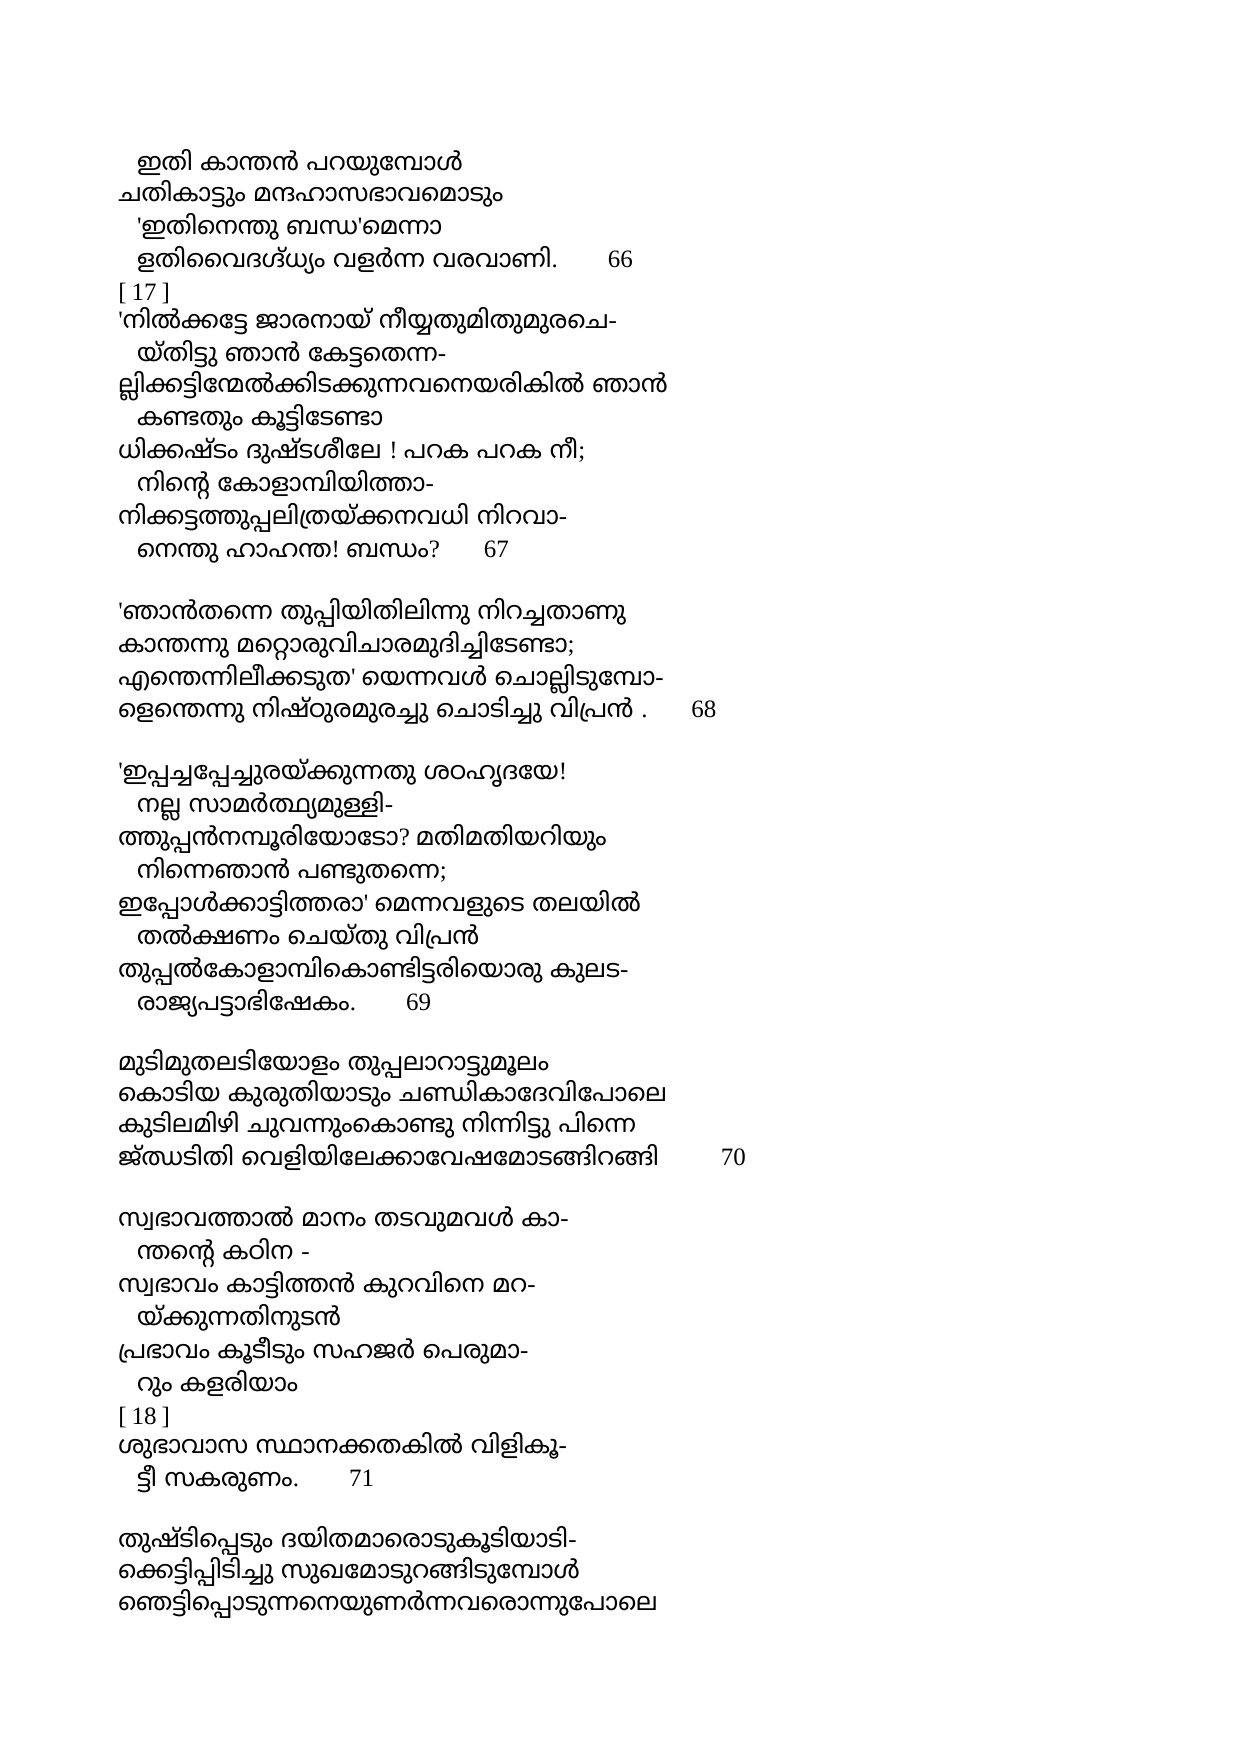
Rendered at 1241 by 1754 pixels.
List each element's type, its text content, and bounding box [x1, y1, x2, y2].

text പ്രഭാവം കൂടീടും സഹജർ പെരുമാ- [118, 1335, 1122, 1368]
text നിക്കട്ടത്തുപ്പലിത്രയ്ക്കനവധി നിറവാ- [118, 501, 1122, 534]
text തുഷ്ടിപ്പെടും ദയിതമാരൊടുകൂടിയാടി- [118, 1524, 1122, 1557]
text സ്വഭാവത്താൽ മാനം തടവുമവൾ കാ- [118, 1203, 1122, 1236]
text നിന്നെഞാൻ പണ്ടുതന്നെ; [118, 855, 1122, 888]
text നല്ല സാമർത്ഥ്യമുള്ളി- [118, 789, 1122, 822]
text നിന്റെ കോളാമ്പിയിത്താ- [118, 468, 1122, 501]
text ന്തന്റെ കഠിന - [118, 1236, 1122, 1269]
text ളതിവൈദഗ്ദ്ധ്യം വളർന്ന വരവാണി. 66 [118, 244, 1122, 277]
text യ്ക്കുന്നതിനുടൻ [118, 1302, 1122, 1335]
text 'ഞാൻതന്നെ തുപ്പിയിതിലിന്നു നിറച്ചതാണു [118, 596, 1122, 629]
text ജ്‌‌ഝടിതി വെളിയിലേക്കാവേഷമോടങ്ങിറങ്ങി 70 [118, 1142, 1122, 1175]
text [ 17 ] [118, 277, 1122, 306]
text ക്കെട്ടിപ്പിടിച്ചു സുഖമോടുറങ്ങിടുമ്പോൾ [118, 1557, 1122, 1588]
text 'ഇപ്പച്ചപ്പേച്ചുരയ്ക്കുന്നതു ശഠഹൃദയേ! [118, 756, 1122, 789]
text യ്തിട്ടു ഞാൻ കേട്ടതെന്ന- [118, 338, 1122, 371]
text സ്വഭാവം കാട്ടിത്തൻ കുറവിനെ മറ- [118, 1269, 1122, 1302]
text നെന്തു ഹാഹന്ത! ബന്ധം? 67 [118, 534, 1122, 567]
text ല്ലിക്കട്ടിന്മേൽക്കിടക്കുന്നവനെയരികിൽ ഞാൻ [118, 371, 1122, 402]
text കുടിലമിഴി ചുവന്നുംകൊണ്ടു നിന്നിട്ടു പിന്നെ [118, 1111, 1122, 1142]
text ളെന്തെന്നു നിഷ്ഠുരമുരച്ചു ചൊടിച്ചു വിപ്രൻ . 68 [118, 694, 1122, 727]
text കണ്ടതും കൂട്ടിടേണ്ടാ [118, 402, 1122, 435]
text റും കളരിയാം [118, 1368, 1122, 1401]
text [ 18 ] [118, 1401, 1122, 1430]
text മുടിമുതലടിയോളം തുപ്പലാറാട്ടുമൂലം [118, 1048, 1122, 1079]
text ചതികാട്ടും മന്ദഹാസഭാവമൊടും [118, 180, 1122, 211]
text ഇപ്പോൾക്കാട്ടിത്തരാ' മെന്നവളുടെ തലയിൽ [118, 888, 1122, 921]
text രാജ്യപട്ടാഭിഷേകം. 69 [118, 987, 1122, 1019]
text ഇതി കാന്തൻ പറയുമ്പോൾ [118, 147, 1122, 180]
text കൊടിയ കുരുതിയാടും ചണ്ഡികാദേവിപോലെ [118, 1079, 1122, 1111]
text എന്തെന്നിലീക്കടുത' യെന്നവൾ ചൊല്ലിടുമ്പോ- [118, 662, 1122, 694]
text ഞെട്ടിപ്പൊടുന്നനെയുണർന്നവരൊന്നുപോലെ [118, 1588, 1122, 1619]
text ട്ടീ സകരുണം. 71 [118, 1463, 1122, 1496]
text കാന്തന്നു മറ്റൊരുവിചാരമുദിച്ചിടേണ്ടാ; [118, 629, 1122, 662]
text ത്തുപ്പൻനമ്പൂരിയോടോ? മതിമതിയറിയും [118, 822, 1122, 855]
text 'ഇതിനെന്തു ബന്ധ'മെന്നാ [118, 211, 1122, 244]
text തൽക്ഷണം ചെയ്തു വിപ്രൻ [118, 921, 1122, 954]
text ധിക്കഷ്ടം ദുഷ്ടശീലേ ! പറക പറക നീ; [118, 435, 1122, 468]
text ശുഭാവാസ സ്ഥാനക്കതകിൽ വിളികൂ- [118, 1430, 1122, 1463]
text തുപ്പൽകോളാമ്പികൊണ്ടിട്ടരിയൊരു കുലട- [118, 954, 1122, 987]
text 'നിൽക്കട്ടേ ജാരനായ് നീയ്യതുമിതുമുരചെ- [118, 306, 1122, 338]
